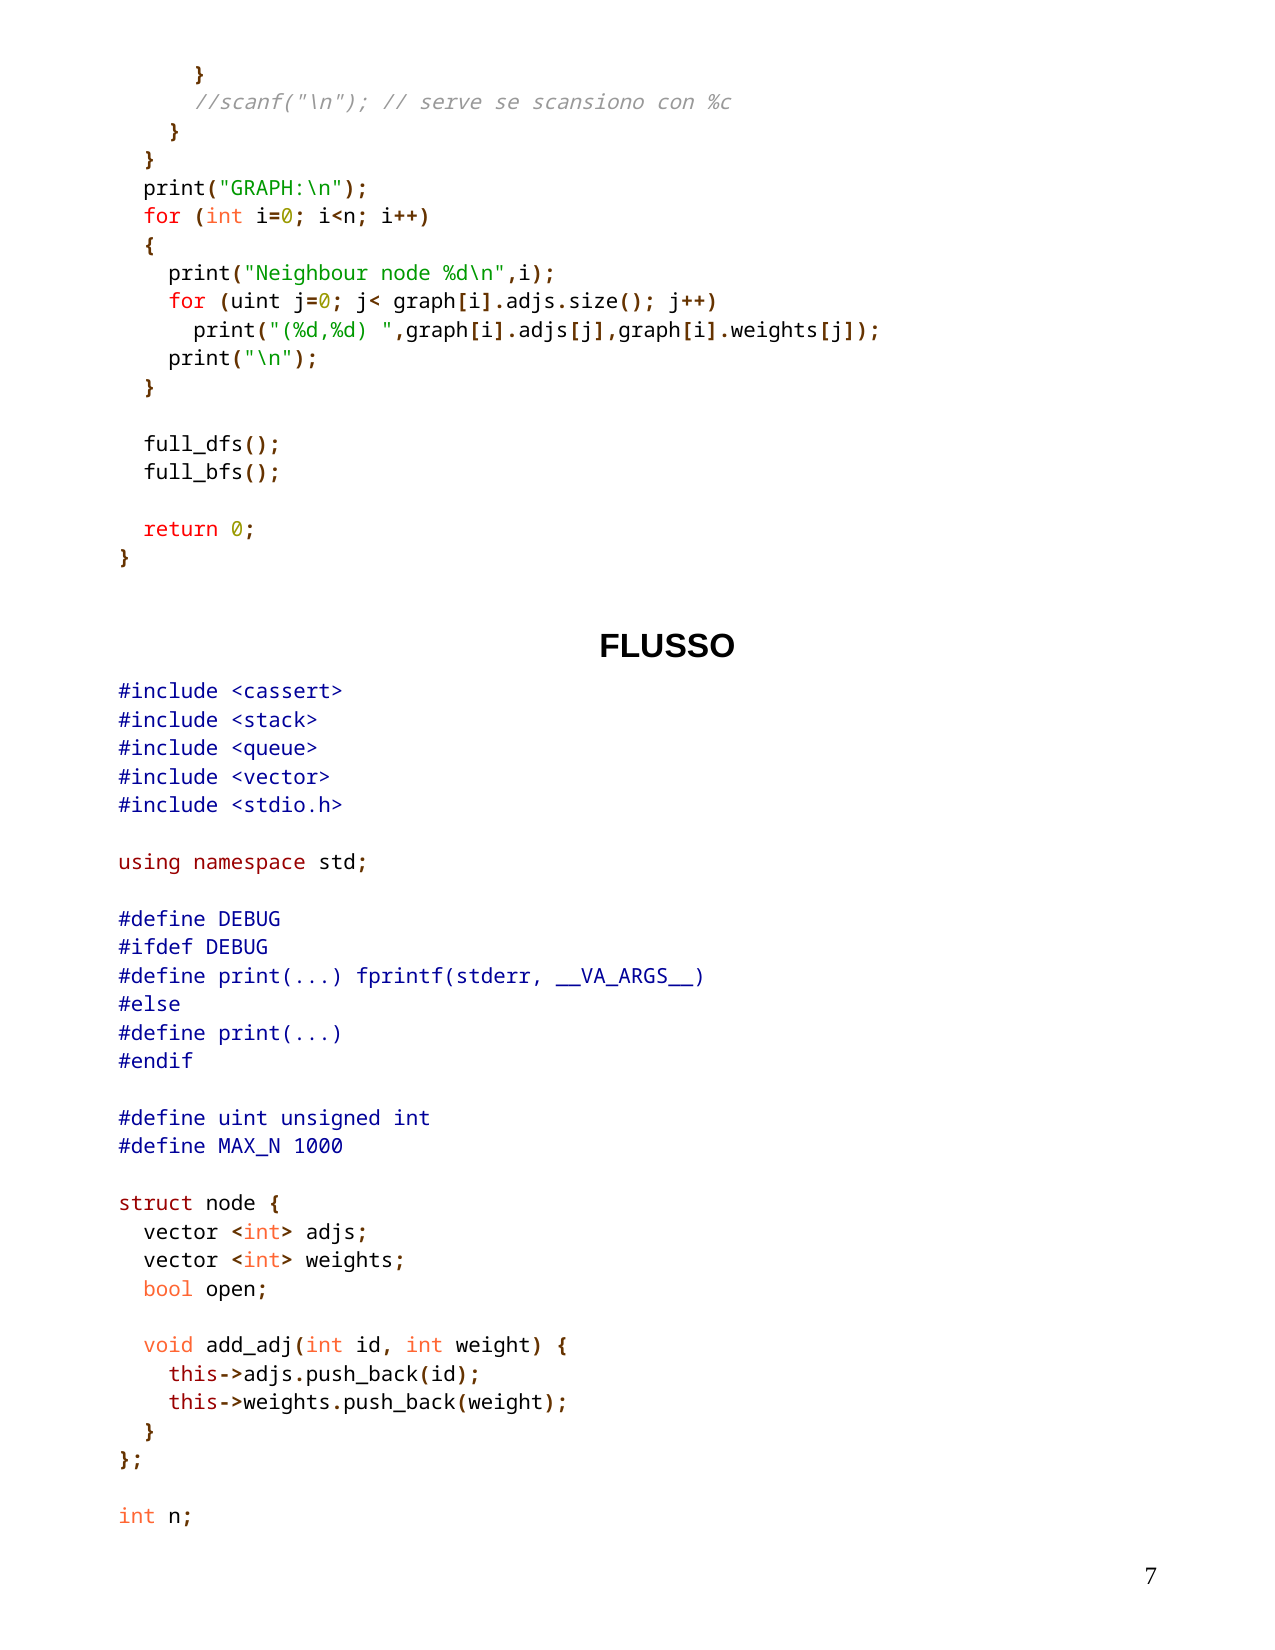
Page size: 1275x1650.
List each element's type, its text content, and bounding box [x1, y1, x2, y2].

text for (uint j=0; j< graph[i].adjs.size(); j++) [118, 287, 1216, 315]
text print("Neighbour node %d\n",i); [118, 258, 1216, 287]
text } [118, 542, 1216, 571]
text #include <vector> [118, 762, 1216, 790]
text #define MAX_N 1000 [118, 1132, 1216, 1160]
text #include <stack> [118, 705, 1216, 733]
text return 0; [118, 514, 1216, 542]
text #define print(...) fprintf(stderr, __VA_ARGS__) [118, 961, 1216, 989]
text } [118, 116, 1216, 144]
text for (int i=0; i<n; i++) [118, 201, 1216, 230]
text #include <cassert> [118, 677, 1216, 705]
text void add_adj(int id, int weight) { [118, 1331, 1216, 1359]
text } [118, 144, 1216, 173]
text print("GRAPH:\n"); [118, 173, 1216, 201]
text #include <queue> [118, 733, 1216, 762]
text vector <int> adjs; [118, 1217, 1216, 1245]
text } [118, 1416, 1216, 1444]
text #define print(...) [118, 1018, 1216, 1046]
text struct node { [118, 1188, 1216, 1217]
text //scanf("\n"); // serve se scansiono con %c [118, 87, 1216, 116]
text print("\n"); [118, 343, 1216, 372]
text #endif [118, 1046, 1216, 1075]
text print("(%d,%d) ",graph[i].adjs[j],graph[i].weights[j]); [118, 315, 1216, 343]
text #include <stdio.h> [118, 790, 1216, 819]
text { [118, 230, 1216, 258]
text #define uint unsigned int [118, 1103, 1216, 1132]
text bool open; [118, 1274, 1216, 1302]
text this->adjs.push_back(id); [118, 1359, 1216, 1387]
text #define DEBUG [118, 904, 1216, 932]
text } [118, 372, 1216, 400]
text full_dfs(); [118, 429, 1216, 457]
text }; [118, 1444, 1216, 1473]
text using namespace std; [118, 847, 1216, 876]
text #else [118, 989, 1216, 1018]
subtitle FLUSSO [118, 625, 1216, 664]
text full_bfs(); [118, 457, 1216, 486]
text vector <int> weights; [118, 1245, 1216, 1274]
text int n; [118, 1501, 1216, 1530]
text #ifdef DEBUG [118, 932, 1216, 961]
text this->weights.push_back(weight); [118, 1387, 1216, 1416]
text } [118, 59, 1216, 87]
